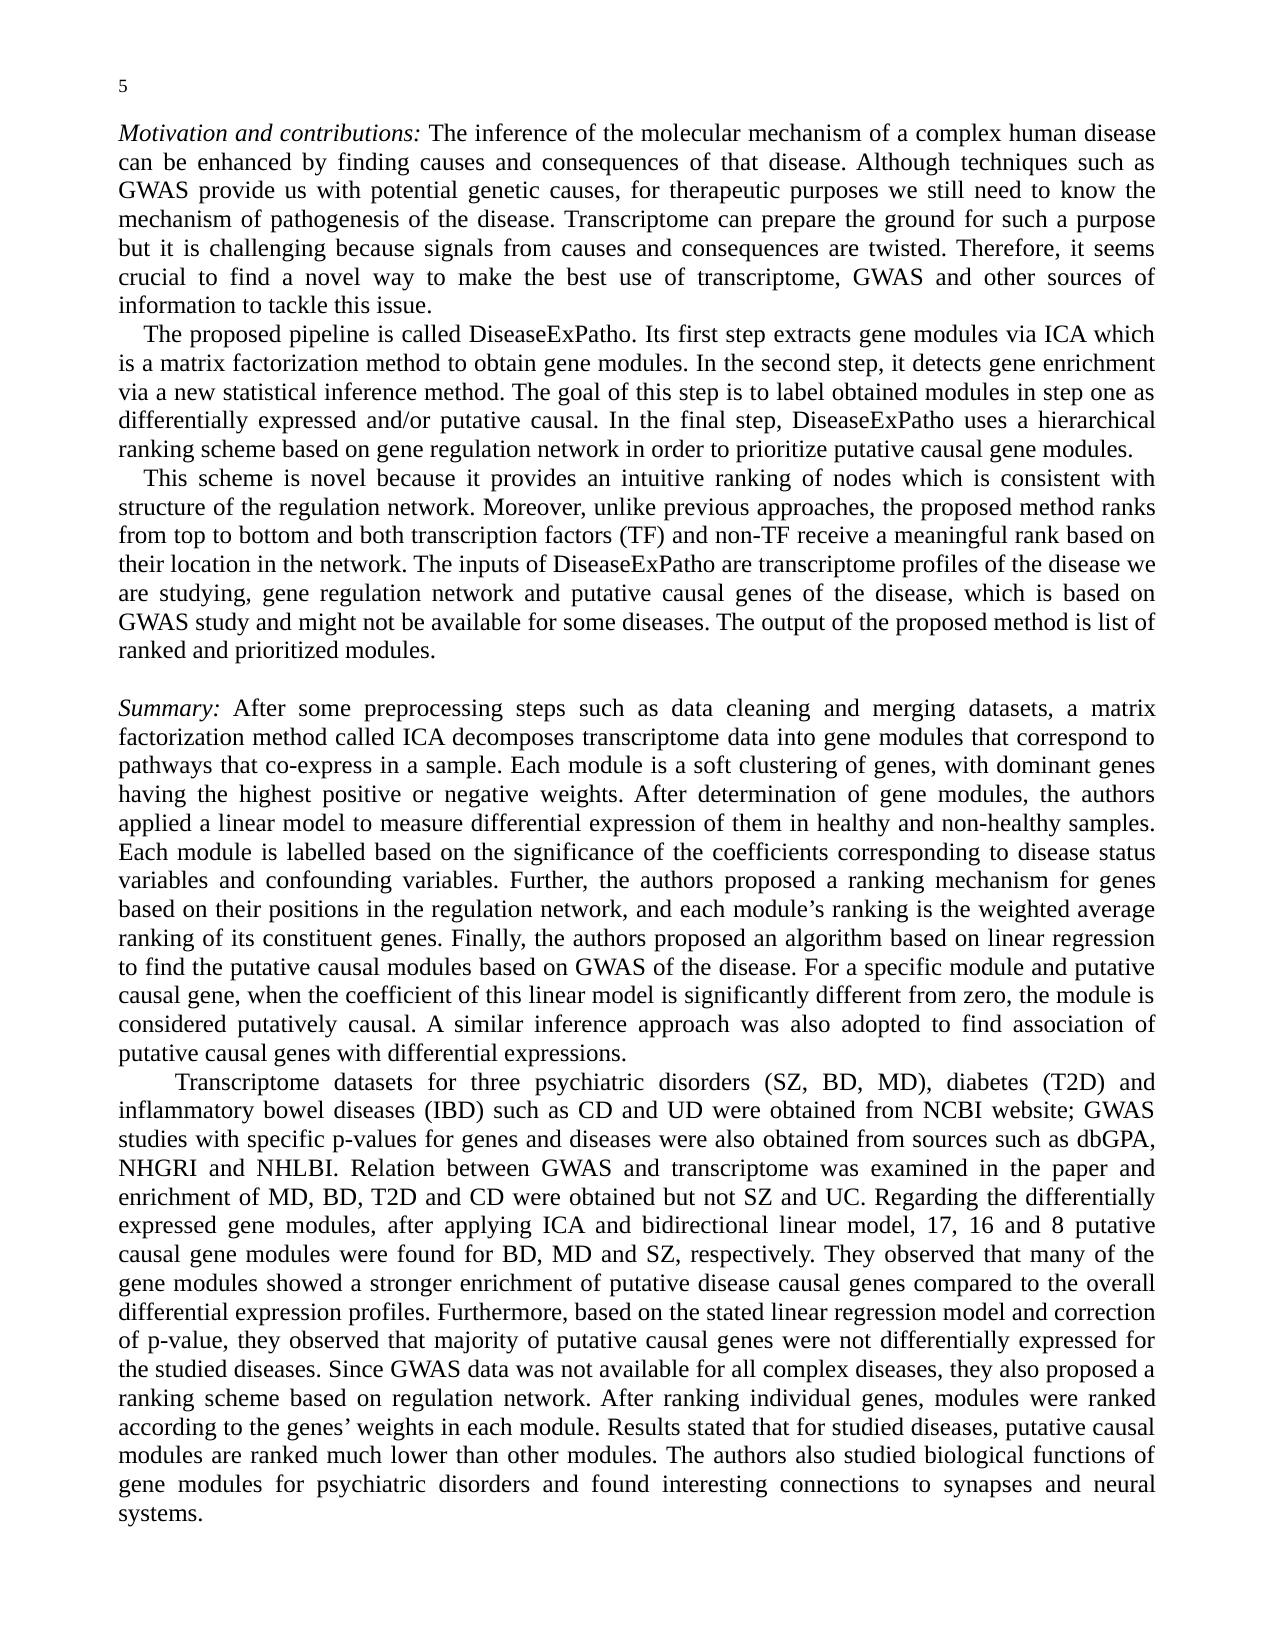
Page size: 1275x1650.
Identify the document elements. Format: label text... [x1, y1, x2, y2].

text Transcriptome datasets for three psychiatric disorders (SZ, BD, MD), diabetes (T2D) and inflammatory bowel diseases (IBD) such as CD and UD were obtained from NCBI website; GWAS studies with specific p-values for genes and diseases were also obtained from sources such as dbGPA, NHGRI and NHLBI. Relation between GWAS and transcriptome was examined in the paper and enrichment of MD, BD, T2D and CD were obtained but not SZ and UC. Regarding the differentially expressed gene modules, after applying ICA and bidirectional linear model, 17, 16 and 8 putative causal gene modules were found for BD, MD and SZ, respectively. They observed that many of the gene modules showed a stronger enrichment of putative disease causal genes compared to the overall differential expression profiles. Furthermore, based on the stated linear regression model and correction of p-value, they observed that majority of putative causal genes were not differentially expressed for the studied diseases. Since GWAS data was not available for all complex diseases, they also proposed a ranking scheme based on regulation network. After ranking individual genes, modules were ranked according to the genes’ weights in each module. Results stated that for studied diseases, putative causal modules are ranked much lower than other modules. The authors also studied biological functions of gene modules for psychiatric disorders and found interesting connections to synapses and neural systems. [118, 1067, 1157, 1527]
text Motivation and contributions: The inference of the molecular mechanism of a complex human disease can be enhanced by finding causes and consequences of that disease. Although techniques such as GWAS provide us with potential genetic causes, for therapeutic purposes we still need to know the mechanism of pathogenesis of the disease. Transcriptome can prepare the ground for such a purpose but it is challenging because signals from causes and consequences are twisted. Therefore, it seems crucial to find a novel way to make the best use of transcriptome, GWAS and other sources of information to tackle this issue. [118, 118, 1157, 319]
text Summary: After some preprocessing steps such as data cleaning and merging datasets, a matrix factorization method called ICA decomposes transcriptome data into gene modules that correspond to pathways that co-express in a sample. Each module is a soft clustering of genes, with dominant genes having the highest positive or negative weights. After determination of gene modules, the authors applied a linear model to measure differential expression of them in healthy and non-healthy samples. Each module is labelled based on the significance of the coefficients corresponding to disease status variables and confounding variables. Further, the authors proposed a ranking mechanism for genes based on their positions in the regulation network, and each module’s ranking is the weighted average ranking of its constituent genes. Finally, the authors proposed an algorithm based on linear regression to find the putative causal modules based on GWAS of the disease. For a specific module and putative causal gene, when the coefficient of this linear model is significantly different from zero, the module is considered putatively causal. A similar inference approach was also adopted to find association of putative causal genes with differential expressions. [118, 693, 1157, 1067]
text This scheme is novel because it provides an intuitive ranking of nodes which is consistent with structure of the regulation network. Moreover, unlike previous approaches, the proposed method ranks from top to bottom and both transcription factors (TF) and non-TF receive a meaningful rank based on their location in the network. The inputs of DiseaseExPatho are transcriptome profiles of the disease we are studying, gene regulation network and putative causal genes of the disease, which is based on GWAS study and might not be available for some diseases. The output of the proposed method is list of ranked and prioritized modules. [118, 463, 1157, 664]
text The proposed pipeline is called DiseaseExPatho. Its first step extracts gene modules via ICA which is a matrix factorization method to obtain gene modules. In the second step, it detects gene enrichment via a new statistical inference method. The goal of this step is to label obtained modules in step one as differentially expressed and/or putative causal. In the final step, DiseaseExPatho uses a hierarchical ranking scheme based on gene regulation network in order to prioritize putative causal gene modules. [118, 319, 1157, 463]
